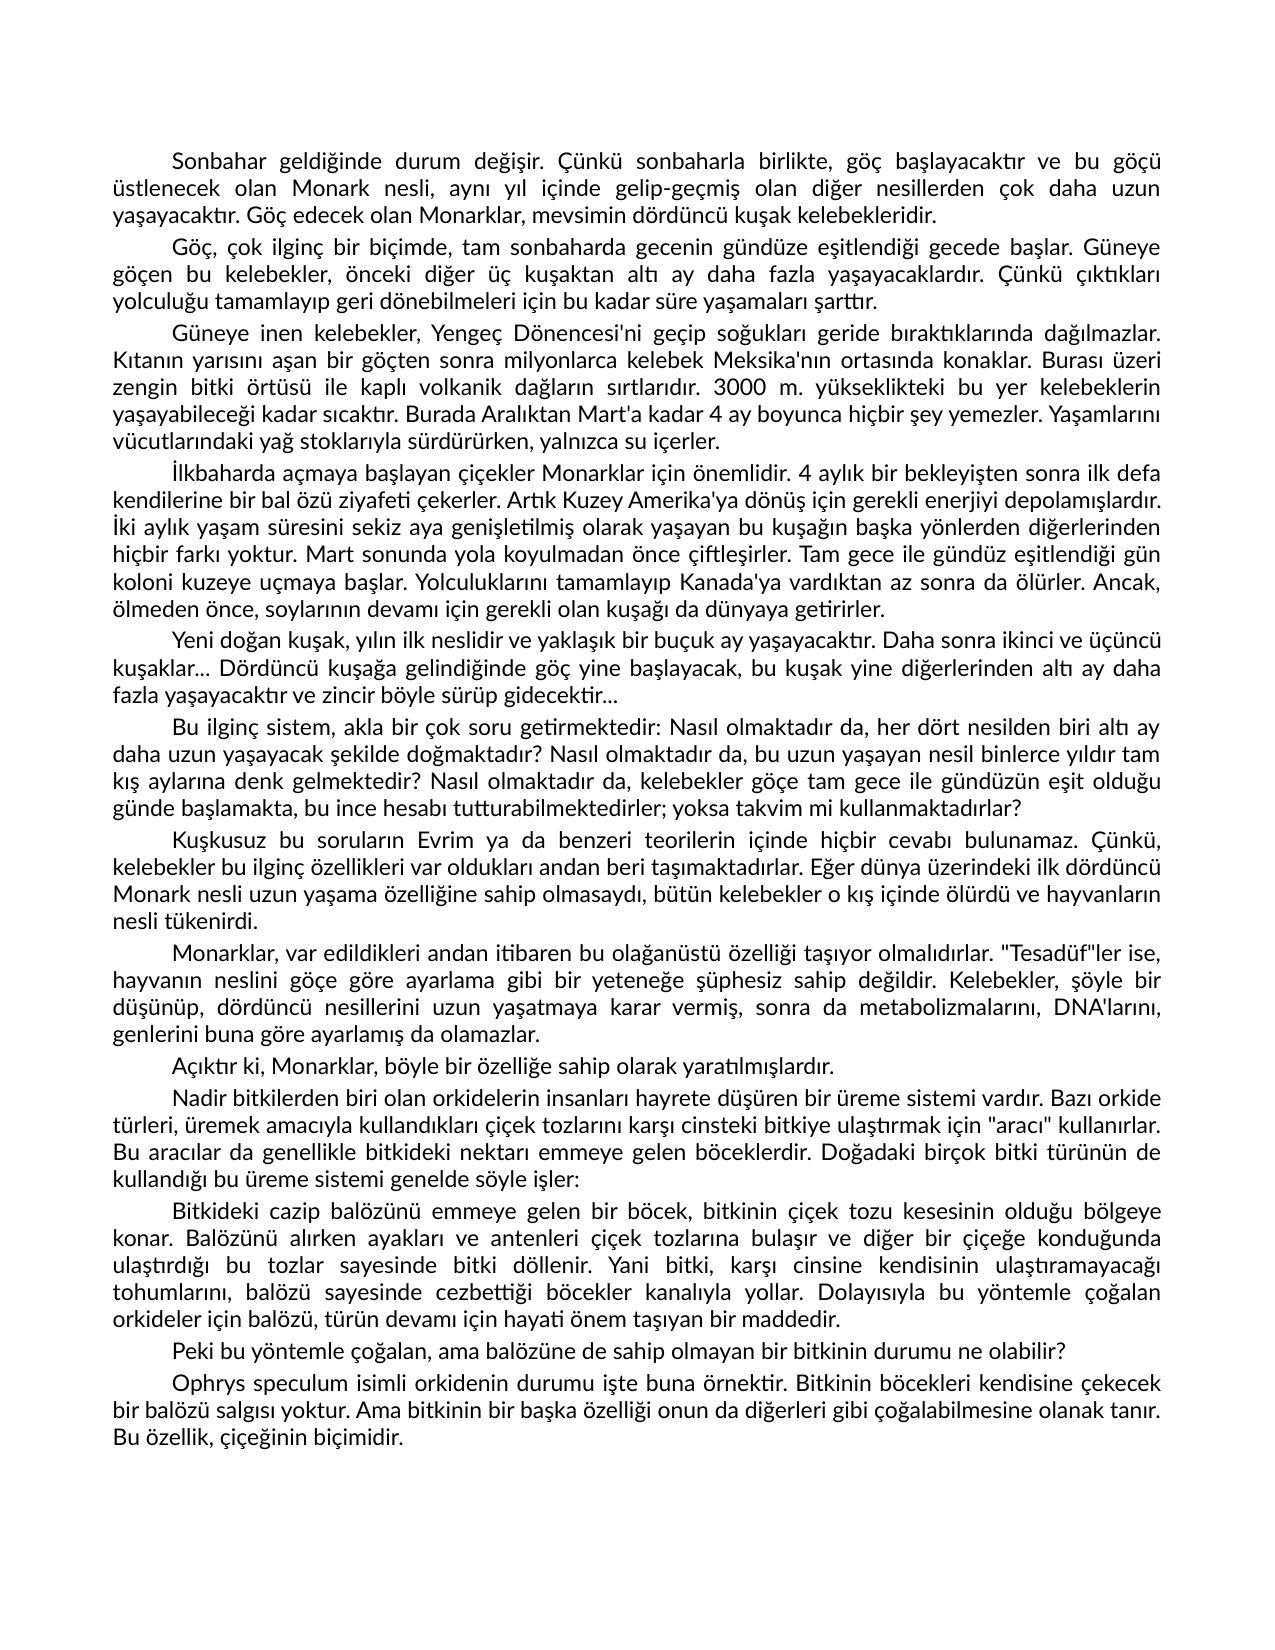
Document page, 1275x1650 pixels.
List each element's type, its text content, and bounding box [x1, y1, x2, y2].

text Göç, çok ilginç bir biçimde, tam sonbaharda gecenin gündüze eşitlendiği gecede başlar. Güneye göçen bu kelebekler, önceki diğer üç kuşaktan altı ay daha fazla yaşayacaklardır. Çünkü çıktıkları yolculuğu tamamlayıp geri dönebilmeleri için bu kadar süre yaşamaları şarttır. [112, 234, 1162, 315]
text Sonbahar geldiğinde durum değişir. Çünkü sonbaharla birlikte, göç başlayacaktır ve bu göçü üstlenecek olan Monark nesli, aynı yıl içinde gelip-geçmiş olan diğer nesillerden çok daha uzun yaşayacaktır. Göç edecek olan Monarklar, mevsimin dördüncü kuşak kelebekleridir. [112, 148, 1162, 229]
text Kuşkusuz bu soruların Evrim ya da benzeri teorilerin içinde hiçbir cevabı bulunamaz. Çünkü, kelebekler bu ilginç özellikleri var oldukları andan beri taşımaktadırlar. Eğer dünya üzerindeki ilk dördüncü Monark nesli uzun yaşama özelliğine sahip olmasaydı, bütün kelebekler o kış içinde ölürdü ve hayvanların nesli tükenirdi. [112, 826, 1162, 935]
text Monarklar, var edildikleri andan itibaren bu olağanüstü özelliği taşıyor olmalıdırlar. "Tesadüf"ler ise, hayvanın neslini göçe göre ayarlama gibi bir yeteneğe şüphesiz sahip değildir. Kelebekler, şöyle bir düşünüp, dördüncü nesillerini uzun yaşatmaya karar vermiş, sonra da metabolizmalarını, DNA'larını, genlerini buna göre ayarlamış da olamazlar. [112, 939, 1162, 1048]
text İlkbaharda açmaya başlayan çiçekler Monarklar için önemlidir. 4 aylık bir bekleyişten sonra ilk defa kendilerine bir bal özü ziyafeti çekerler. Artık Kuzey Amerika'ya dönüş için gerekli enerjiyi depolamışlardır. İki aylık yaşam süresini sekiz aya genişletilmiş olarak yaşayan bu kuşağın başka yönlerden diğerlerinden hiçbir farkı yoktur. Mart sonunda yola koyulmadan önce çiftleşirler. Tam gece ile gündüz eşitlendiği gün koloni kuzeye uçmaya başlar. Yolculuklarını tamamlayıp Kanada'ya vardıktan az sonra da ölürler. Ancak, ölmeden önce, soylarının devamı için gerekli olan kuşağı da dünyaya getirirler. [112, 460, 1162, 622]
text Bitkideki cazip balözünü emmeye gelen bir böcek, bitkinin çiçek tozu kesesinin olduğu bölgeye konar. Balözünü alırken ayakları ve antenleri çiçek tozlarına bulaşır ve diğer bir çiçeğe konduğunda ulaştırdığı bu tozlar sayesinde bitki döllenir. Yani bitki, karşı cinsine kendisinin ulaştıramayacağı tohumlarını, balözü sayesinde cezbettiği böcekler kanalıyla yollar. Dolayısıyla bu yöntemle çoğalan orkideler için balözü, türün devamı için hayati önem taşıyan bir maddedir. [112, 1198, 1162, 1333]
text Peki bu yöntemle çoğalan, ama balözüne de sahip olmayan bir bitkinin durumu ne olabilir? [112, 1338, 1162, 1365]
text Yeni doğan kuşak, yılın ilk neslidir ve yaklaşık bir buçuk ay yaşayacaktır. Daha sonra ikinci ve üçüncü kuşaklar... Dördüncü kuşağa gelindiğinde göç yine başlayacak, bu kuşak yine diğerlerinden altı ay daha fazla yaşayacaktır ve zincir böyle sürüp gidecektir... [112, 627, 1162, 708]
text Bu ilginç sistem, akla bir çok soru getirmektedir: Nasıl olmaktadır da, her dört nesilden biri altı ay daha uzun yaşayacak şekilde doğmaktadır? Nasıl olmaktadır da, bu uzun yaşayan nesil binlerce yıldır tam kış aylarına denk gelmektedir? Nasıl olmaktadır da, kelebekler göçe tam gece ile gündüzün eşit olduğu günde başlamakta, bu ince hesabı tutturabilmektedirler; yoksa takvim mi kullanmaktadırlar? [112, 713, 1162, 822]
text Ophrys speculum isimli orkidenin durumu işte buna örnektir. Bitkinin böcekleri kendisine çekecek bir balözü salgısı yoktur. Ama bitkinin bir başka özelliği onun da diğerleri gibi çoğalabilmesine olanak tanır. Bu özellik, çiçeğinin biçimidir. [112, 1370, 1162, 1451]
text Açıktır ki, Monarklar, böyle bir özelliğe sahip olarak yaratılmışlardır. [112, 1053, 1162, 1080]
text Nadir bitkilerden biri olan orkidelerin insanları hayrete düşüren bir üreme sistemi vardır. Bazı orkide türleri, üremek amacıyla kullandıkları çiçek tozlarını karşı cinsteki bitkiye ulaştırmak için "aracı" kullanırlar. Bu aracılar da genellikle bitkideki nektarı emmeye gelen böceklerdir. Doğadaki birçok bitki türünün de kullandığı bu üreme sistemi genelde söyle işler: [112, 1084, 1162, 1193]
text Güneye inen kelebekler, Yengeç Dönencesi'ni geçip soğukları geride bıraktıklarında dağılmazlar. Kıtanın yarısını aşan bir göçten sonra milyonlarca kelebek Meksika'nın ortasında konaklar. Burası üzeri zengin bitki örtüsü ile kaplı volkanik dağların sırtlarıdır. 3000 m. yükseklikteki bu yer kelebeklerin yaşayabileceği kadar sıcaktır. Burada Aralıktan Mart'a kadar 4 ay boyunca hiçbir şey yemezler. Yaşamlarını vücutlarındaki yağ stoklarıyla sürdürürken, yalnızca su içerler. [112, 320, 1162, 455]
